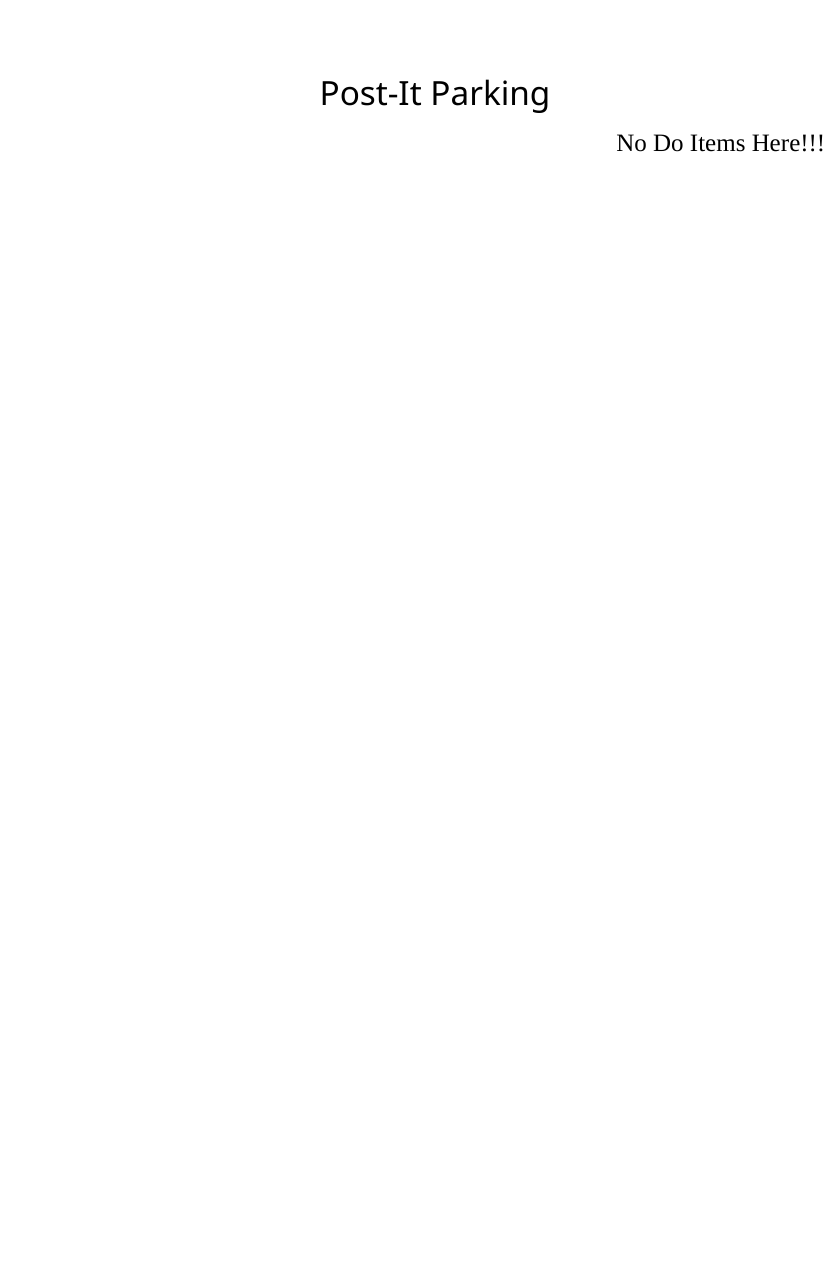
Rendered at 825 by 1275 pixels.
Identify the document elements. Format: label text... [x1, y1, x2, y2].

text No Do Items Here!!! [45, 128, 825, 157]
subtitle Post-It Parking [45, 70, 825, 115]
